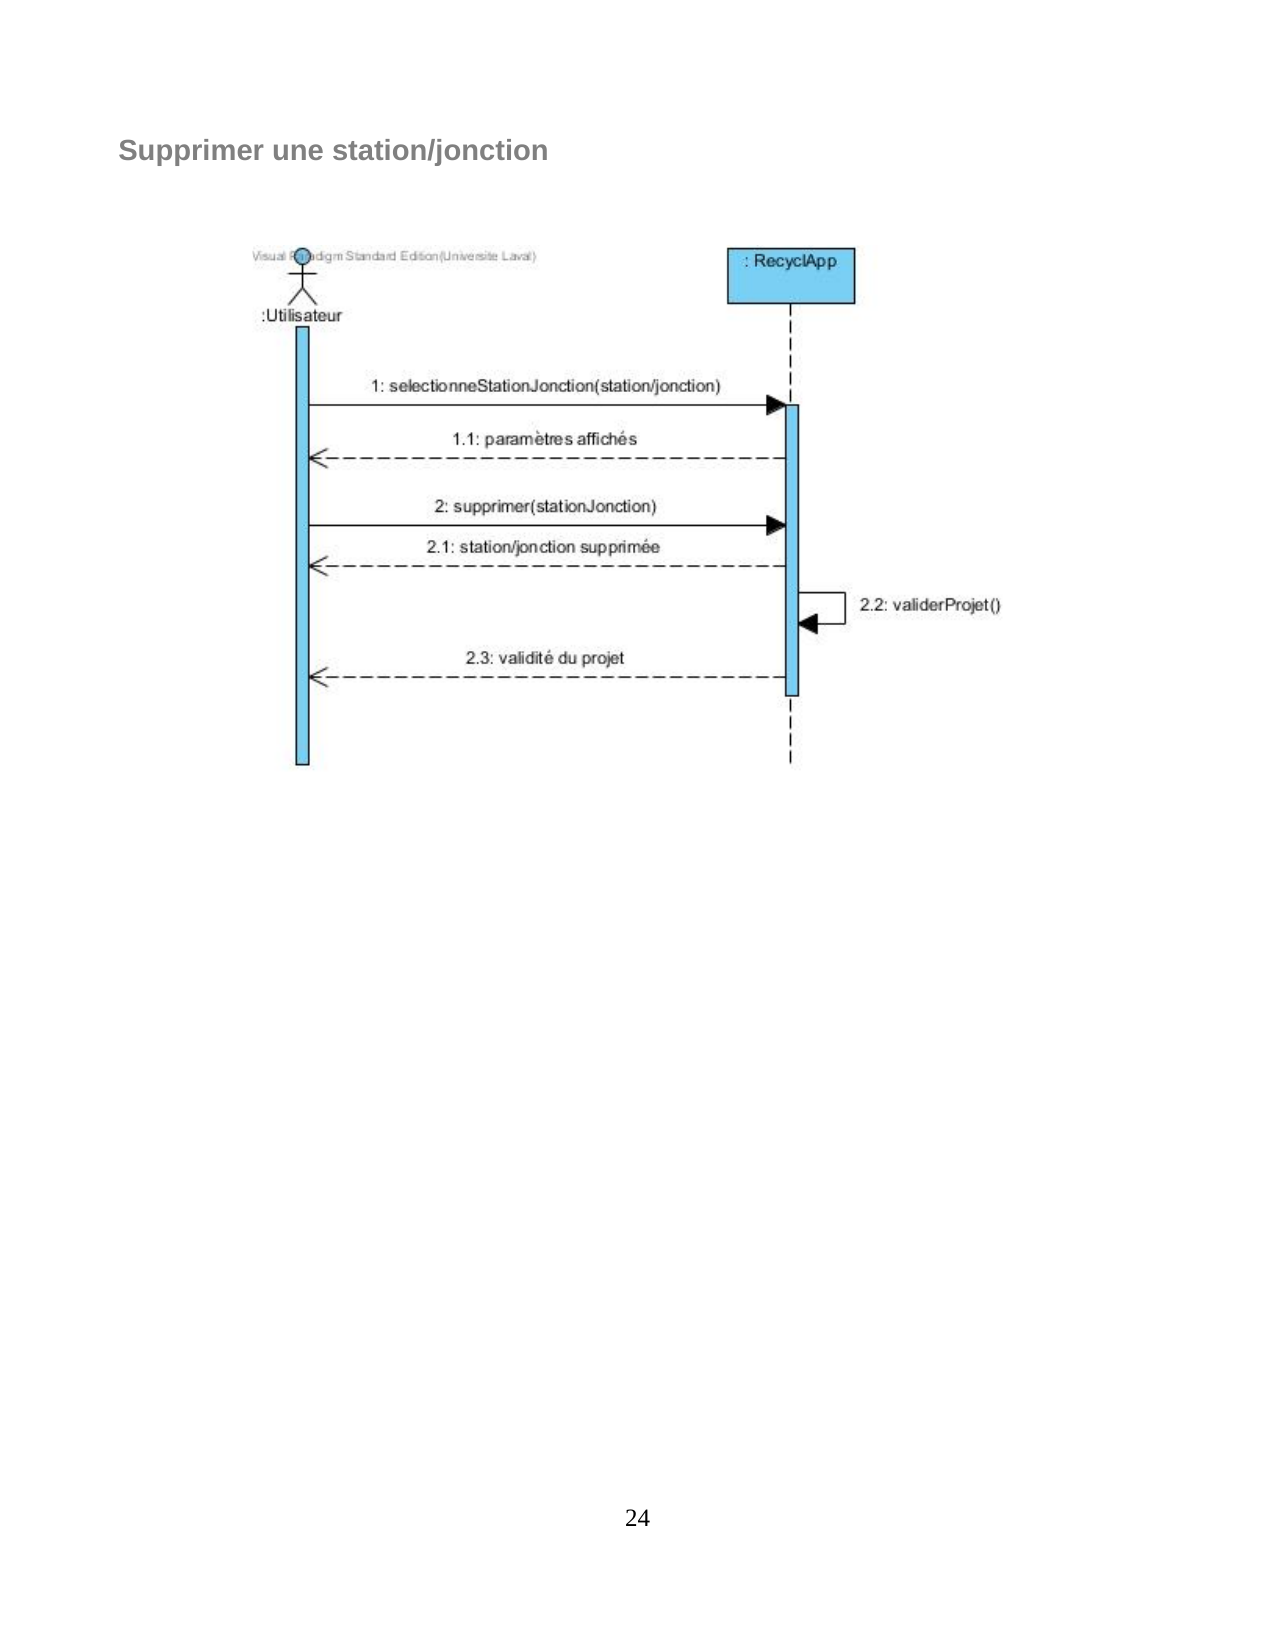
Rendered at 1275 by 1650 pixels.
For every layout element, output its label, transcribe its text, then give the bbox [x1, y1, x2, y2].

picture [252, 245, 1023, 772]
subtitle Supprimer une station/jonction [118, 133, 1157, 166]
